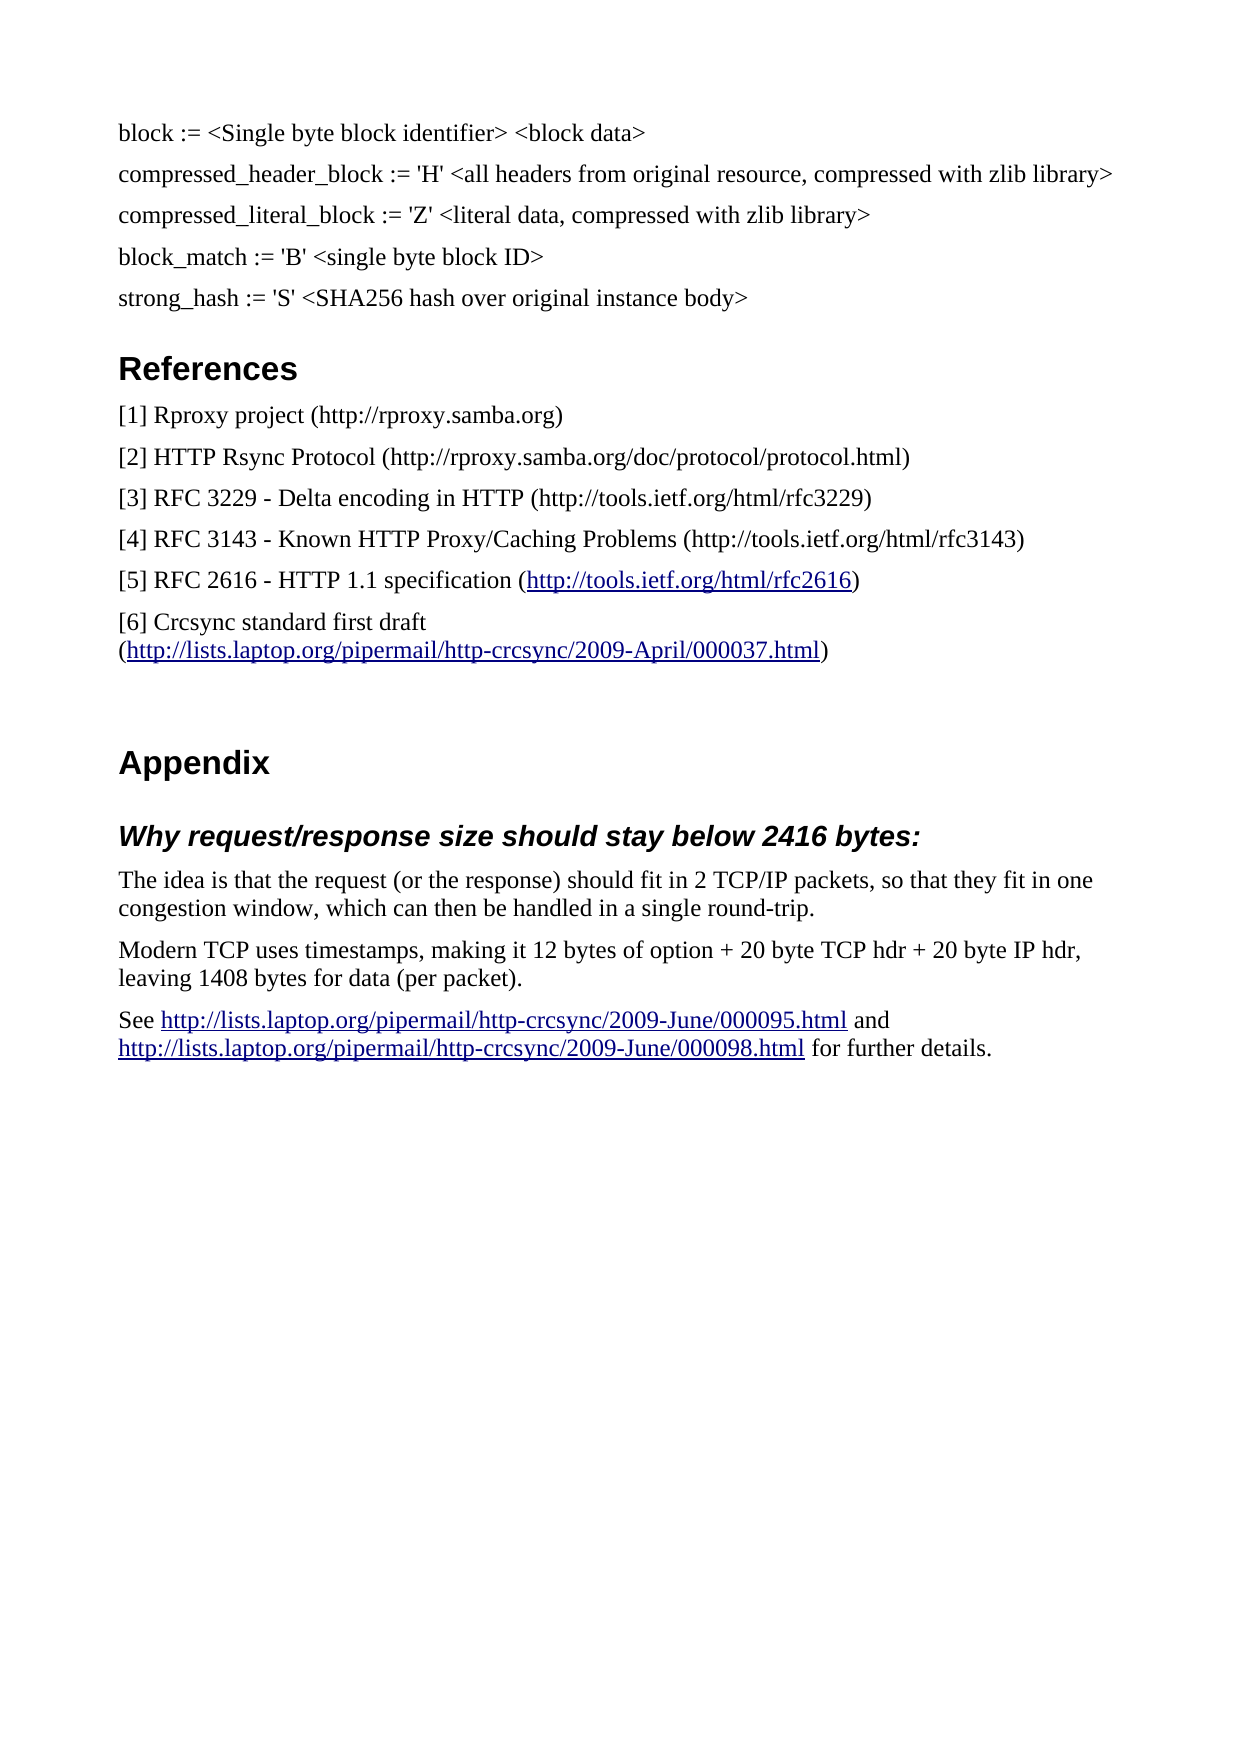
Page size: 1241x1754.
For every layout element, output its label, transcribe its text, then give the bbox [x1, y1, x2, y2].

text compressed_header_block := 'H' <all headers from original resource, compressed with zlib library> [118, 159, 1122, 188]
subtitle Why request/response size should stay below 2416 bytes: [118, 819, 1122, 852]
text [6] Crcsync standard first draft (http://lists.laptop.org/pipermail/http-crcsync/2009-April/000037.html) [118, 607, 1122, 664]
text block_match := 'B' <single byte block ID> [118, 242, 1122, 271]
text See http://lists.laptop.org/pipermail/http-crcsync/2009-June/000095.html and http://lists.laptop.org/pipermail/http-crcsync/2009-June/000098.html for further details. [118, 1005, 1122, 1062]
text [1] Rproxy project (http://rproxy.samba.org) [118, 400, 1122, 429]
text block := <Single byte block identifier> <block data> [118, 118, 1122, 147]
text The idea is that the request (or the response) should fit in 2 TCP/IP packets, so that they fit in one congestion window, which can then be handled in a single round-trip. [118, 865, 1122, 922]
text [5] RFC 2616 - HTTP 1.1 specification (http://tools.ietf.org/html/rfc2616) [118, 565, 1122, 594]
subtitle Appendix [118, 743, 1122, 781]
text compressed_literal_block := 'Z' <literal data, compressed with zlib library> [118, 201, 1122, 229]
text Modern TCP uses timestamps, making it 12 bytes of option + 20 byte TCP hdr + 20 byte IP hdr, leaving 1408 bytes for data (per packet). [118, 935, 1122, 992]
text [3] RFC 3229 - Delta encoding in HTTP (http://tools.ietf.org/html/rfc3229) [118, 483, 1122, 512]
subtitle References [118, 349, 1122, 388]
text strong_hash := 'S' <SHA256 hash over original instance body> [118, 283, 1122, 312]
text [2] HTTP Rsync Protocol (http://rproxy.samba.org/doc/protocol/protocol.html) [118, 442, 1122, 470]
text [4] RFC 3143 - Known HTTP Proxy/Caching Problems (http://tools.ietf.org/html/rfc3143) [118, 524, 1122, 553]
